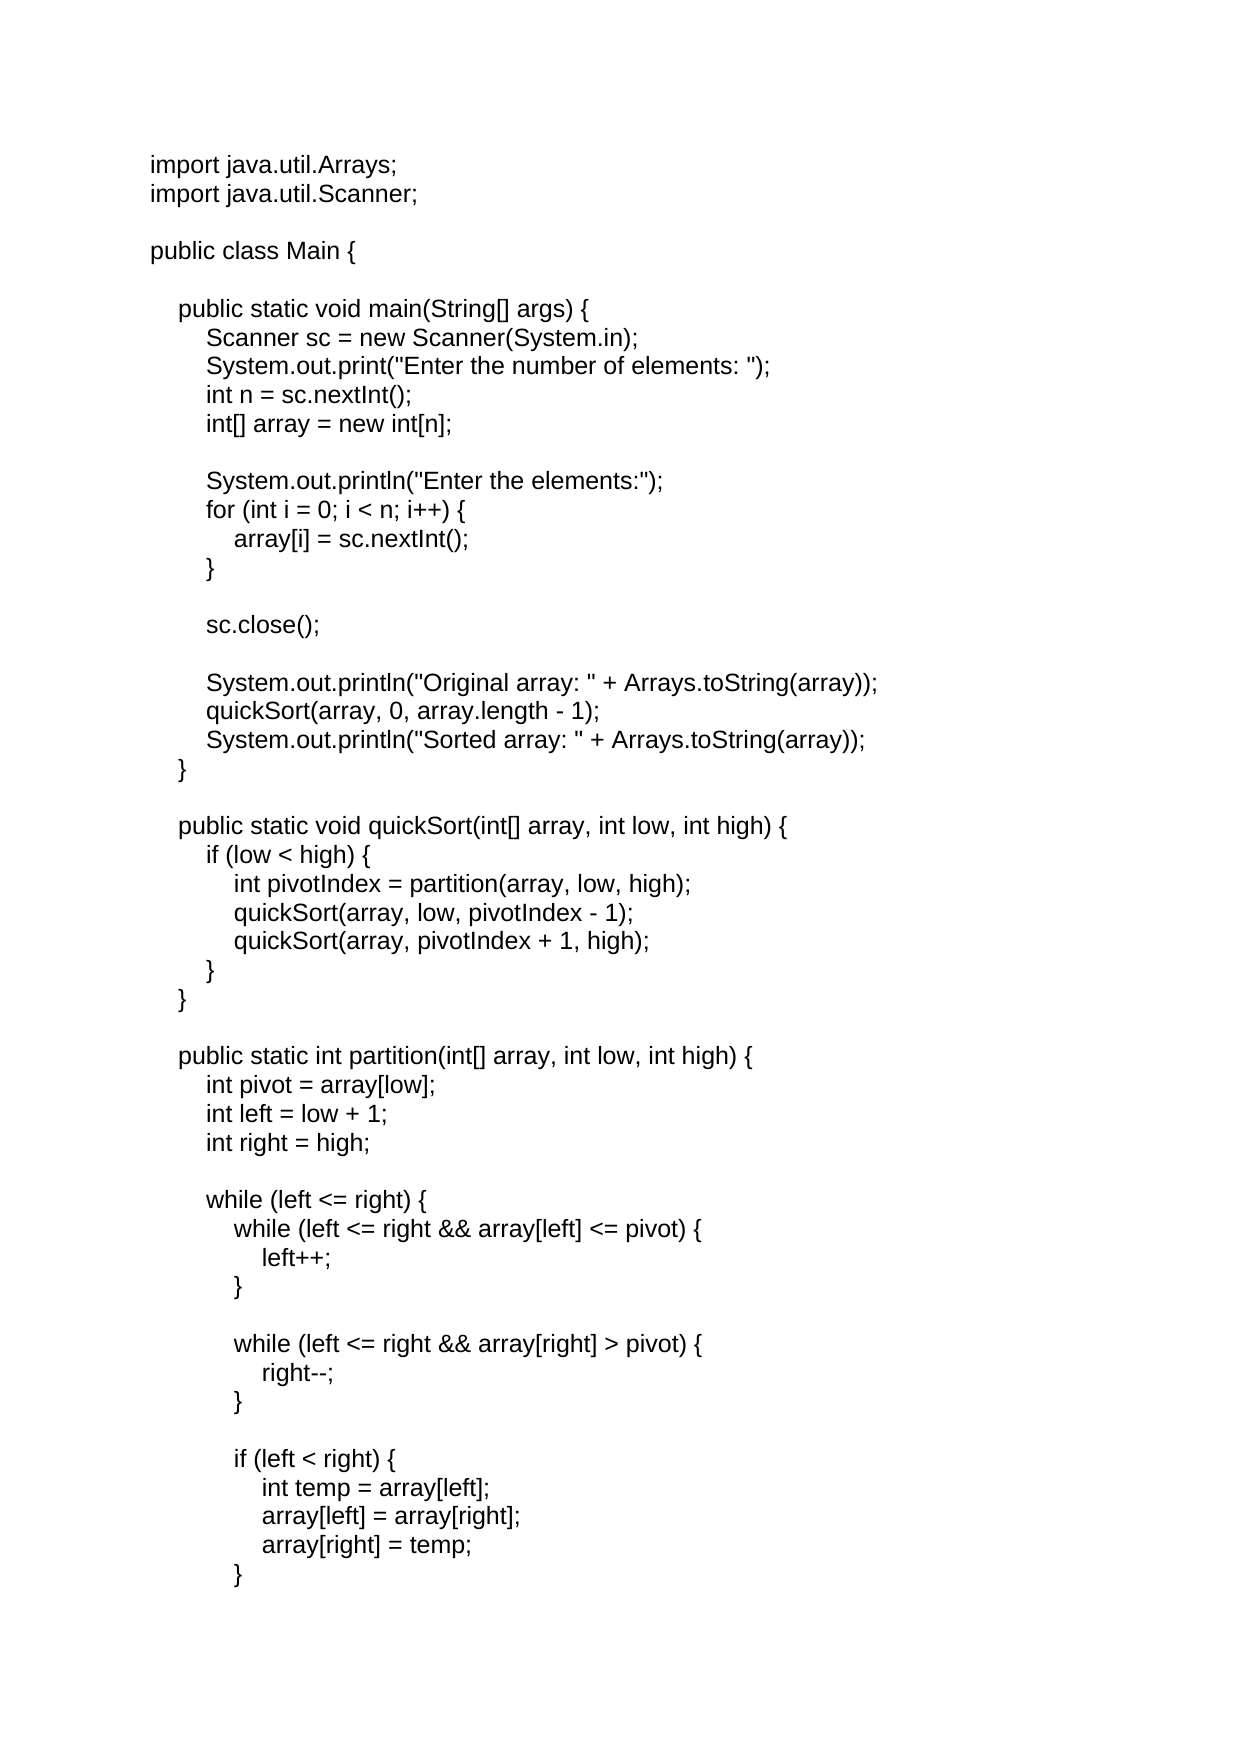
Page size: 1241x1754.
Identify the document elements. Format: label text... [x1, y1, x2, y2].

text import java.util.Arrays; import java.util.Scanner; public class Main { public static void main(String[] args) { Scanner sc = new Scanner(System.in); System.out.print("Enter the number of elements: "); int n = sc.nextInt(); int[] array = new int[n]; System.out.println("Enter the elements:"); for (int i = 0; i < n; i++) { array[i] = sc.nextInt(); } sc.close(); System.out.println("Original array: " + Arrays.toString(array)); quickSort(array, 0, array.length - 1); System.out.println("Sorted array: " + Arrays.toString(array)); } public static void quickSort(int[] array, int low, int high) { if (low < high) { int pivotIndex = partition(array, low, high); quickSort(array, low, pivotIndex - 1); quickSort(array, pivotIndex + 1, high); } } public static int partition(int[] array, int low, int high) { int pivot = array[low]; int left = low + 1; int right = high; while (left <= right) { while (left <= right && array[left] <= pivot) { left++; } while (left <= right && array[right] > pivot) { right--; } if (left < right) { int temp = array[left]; array[left] = array[right]; array[right] = temp; } [150, 150, 1090, 1587]
